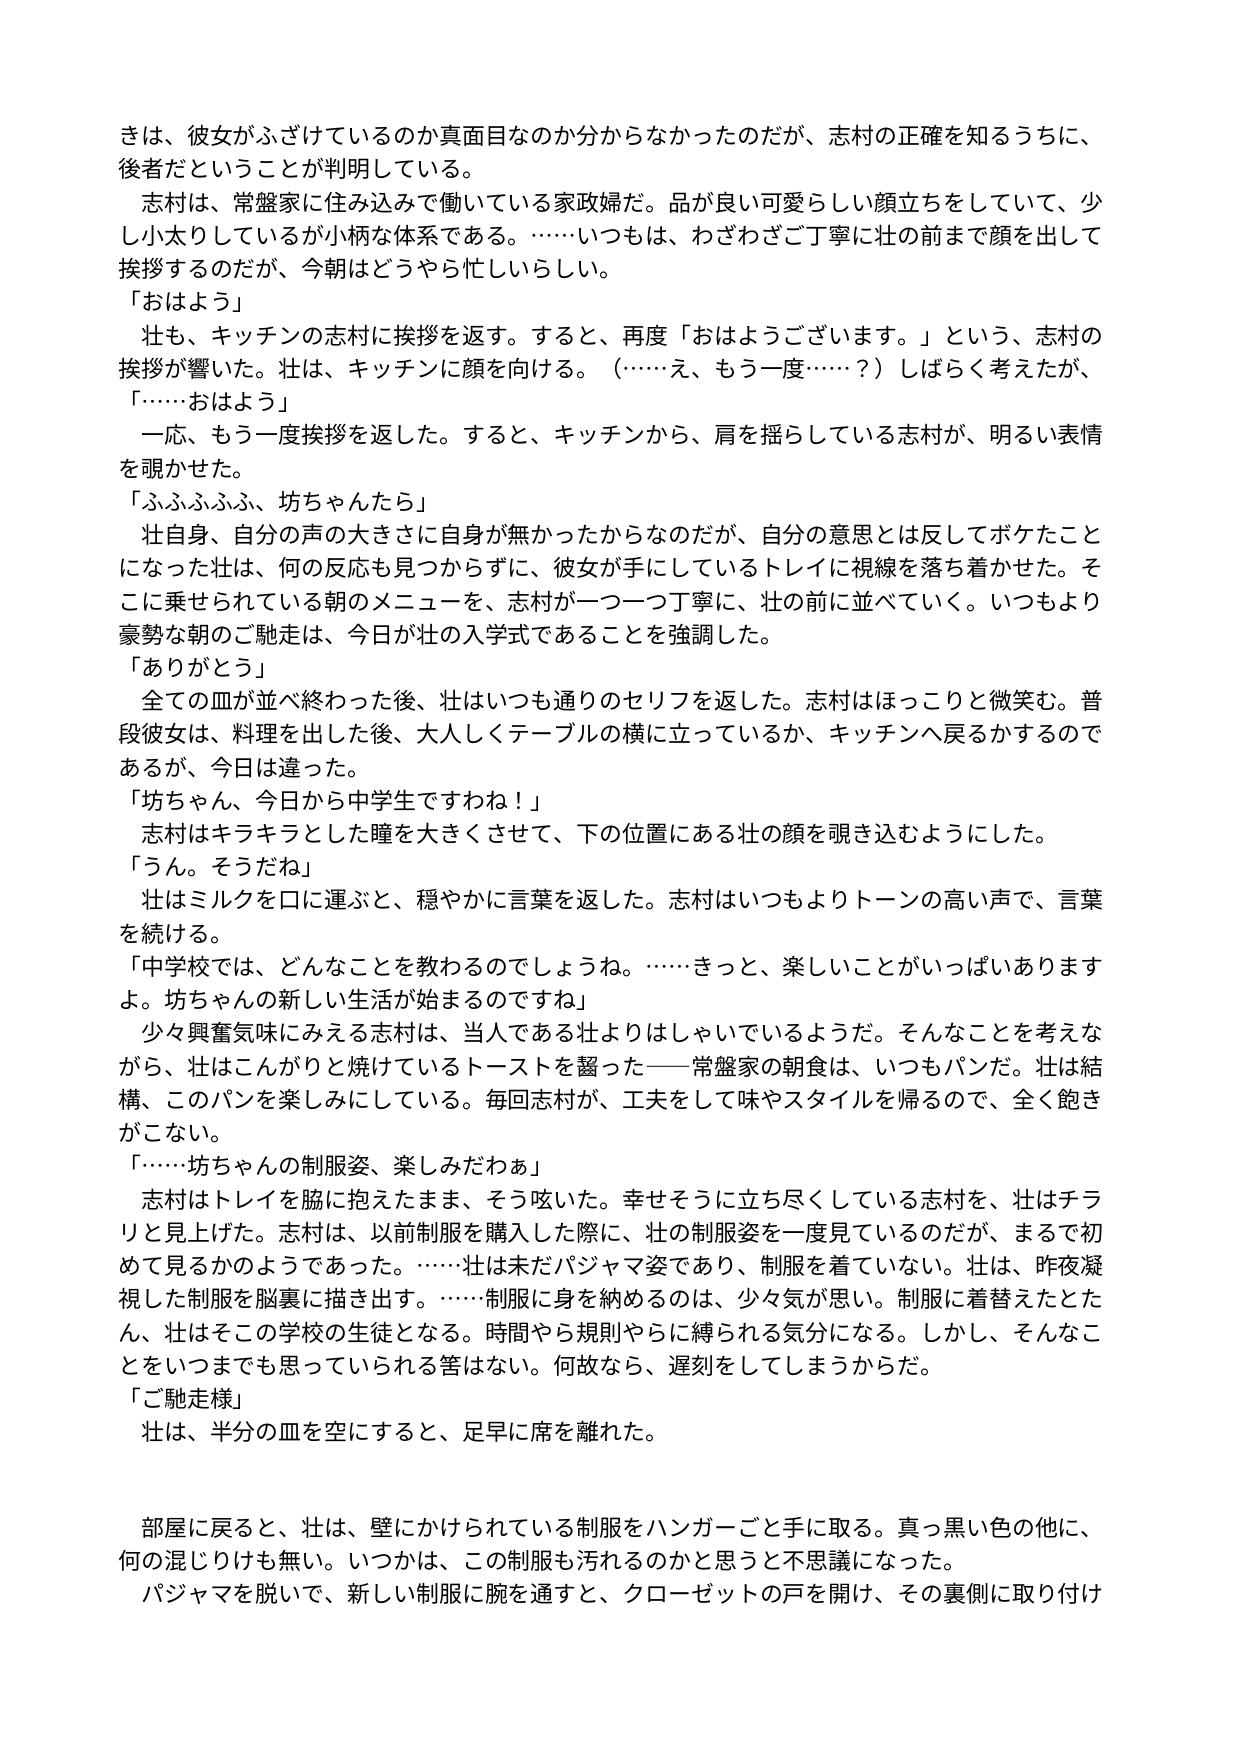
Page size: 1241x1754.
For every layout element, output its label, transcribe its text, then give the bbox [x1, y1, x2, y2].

text きは、彼女がふざけているのか真面目なのか分からなかったのだが、志村の正確を知るうちに、後者だということが判明している。 [118, 118, 1122, 184]
text 「……坊ちゃんの制服姿、楽しみだわぁ」 [118, 1148, 1122, 1181]
text 「ふふふふふ、坊ちゃんたら」 [118, 484, 1122, 517]
text 壮も、キッチンの志村に挨拶を返す。すると、再度「おはようございます。」という、志村の挨拶が響いた。壮は、キッチンに顔を向ける。（……え、もう一度……？）しばらく考えたが、 [118, 317, 1122, 384]
text 「ご馳走様」 [118, 1381, 1122, 1414]
text 「中学校では、どんなことを教わるのでしょうね。……きっと、楽しいことがいっぱいありますよ。坊ちゃんの新しい生活が始まるのですね」 [118, 949, 1122, 1015]
text 「おはよう」 [118, 284, 1122, 317]
text 志村はキラキラとした瞳を大きくさせて、下の位置にある壮の顔を覗き込むようにした。 [118, 816, 1122, 849]
text 部屋に戻ると、壮は、壁にかけられている制服をハンガーごと手に取る。真っ黒い色の他に、何の混じりけも無い。いつかは、この制服も汚れるのかと思うと不思議になった。 [118, 1510, 1122, 1576]
text 志村は、常盤家に住み込みで働いている家政婦だ。品が良い可愛らしい顔立ちをしていて、少し小太りしているが小柄な体系である。……いつもは、わざわざご丁寧に壮の前まで顔を出して挨拶するのだが、今朝はどうやら忙しいらしい。 [118, 184, 1122, 284]
text 壮自身、自分の声の大きさに自身が無かったからなのだが、自分の意思とは反してボケたことになった壮は、何の反応も見つからずに、彼女が手にしているトレイに視線を落ち着かせた。そこに乗せられている朝のメニューを、志村が一つ一つ丁寧に、壮の前に並べていく。いつもより豪勢な朝のご馳走は、今日が壮の入学式であることを強調した。 [118, 517, 1122, 650]
text 一応、もう一度挨拶を返した。すると、キッチンから、肩を揺らしている志村が、明るい表情を覗かせた。 [118, 417, 1122, 484]
text 「……おはよう」 [118, 384, 1122, 417]
text パジャマを脱いで、新しい制服に腕を通すと、クローゼットの戸を開け、その裏側に取り付け [118, 1576, 1122, 1609]
text 「ありがとう」 [118, 650, 1122, 683]
text 壮はミルクを口に運ぶと、穏やかに言葉を返した。志村はいつもよりトーンの高い声で、言葉を続ける。 [118, 882, 1122, 949]
text 全ての皿が並べ終わった後、壮はいつも通りのセリフを返した。志村はほっこりと微笑む。普段彼女は、料理を出した後、大人しくテーブルの横に立っているか、キッチンへ戻るかするのであるが、今日は違った。 [118, 683, 1122, 783]
text 「坊ちゃん、今日から中学生ですわね！」 [118, 783, 1122, 816]
text 志村はトレイを脇に抱えたまま、そう呟いた。幸せそうに立ち尽くしている志村を、壮はチラリと見上げた。志村は、以前制服を購入した際に、壮の制服姿を一度見ているのだが、まるで初めて見るかのようであった。……壮は未だパジャマ姿であり、制服を着ていない。壮は、昨夜凝視した制服を脳裏に描き出す。……制服に身を納めるのは、少々気が思い。制服に着替えたとたん、壮はそこの学校の生徒となる。時間やら規則やらに縛られる気分になる。しかし、そんなことをいつまでも思っていられる筈はない。何故なら、遅刻をしてしまうからだ。 [118, 1181, 1122, 1381]
text 壮は、半分の皿を空にすると、足早に席を離れた。 [118, 1414, 1122, 1447]
text 「うん。そうだね」 [118, 849, 1122, 882]
text 少々興奮気味にみえる志村は、当人である壮よりはしゃいでいるようだ。そんなことを考えながら、壮はこんがりと焼けているトーストを齧った――常盤家の朝食は、いつもパンだ。壮は結構、このパンを楽しみにしている。毎回志村が、工夫をして味やスタイルを帰るので、全く飽きがこない。 [118, 1015, 1122, 1148]
